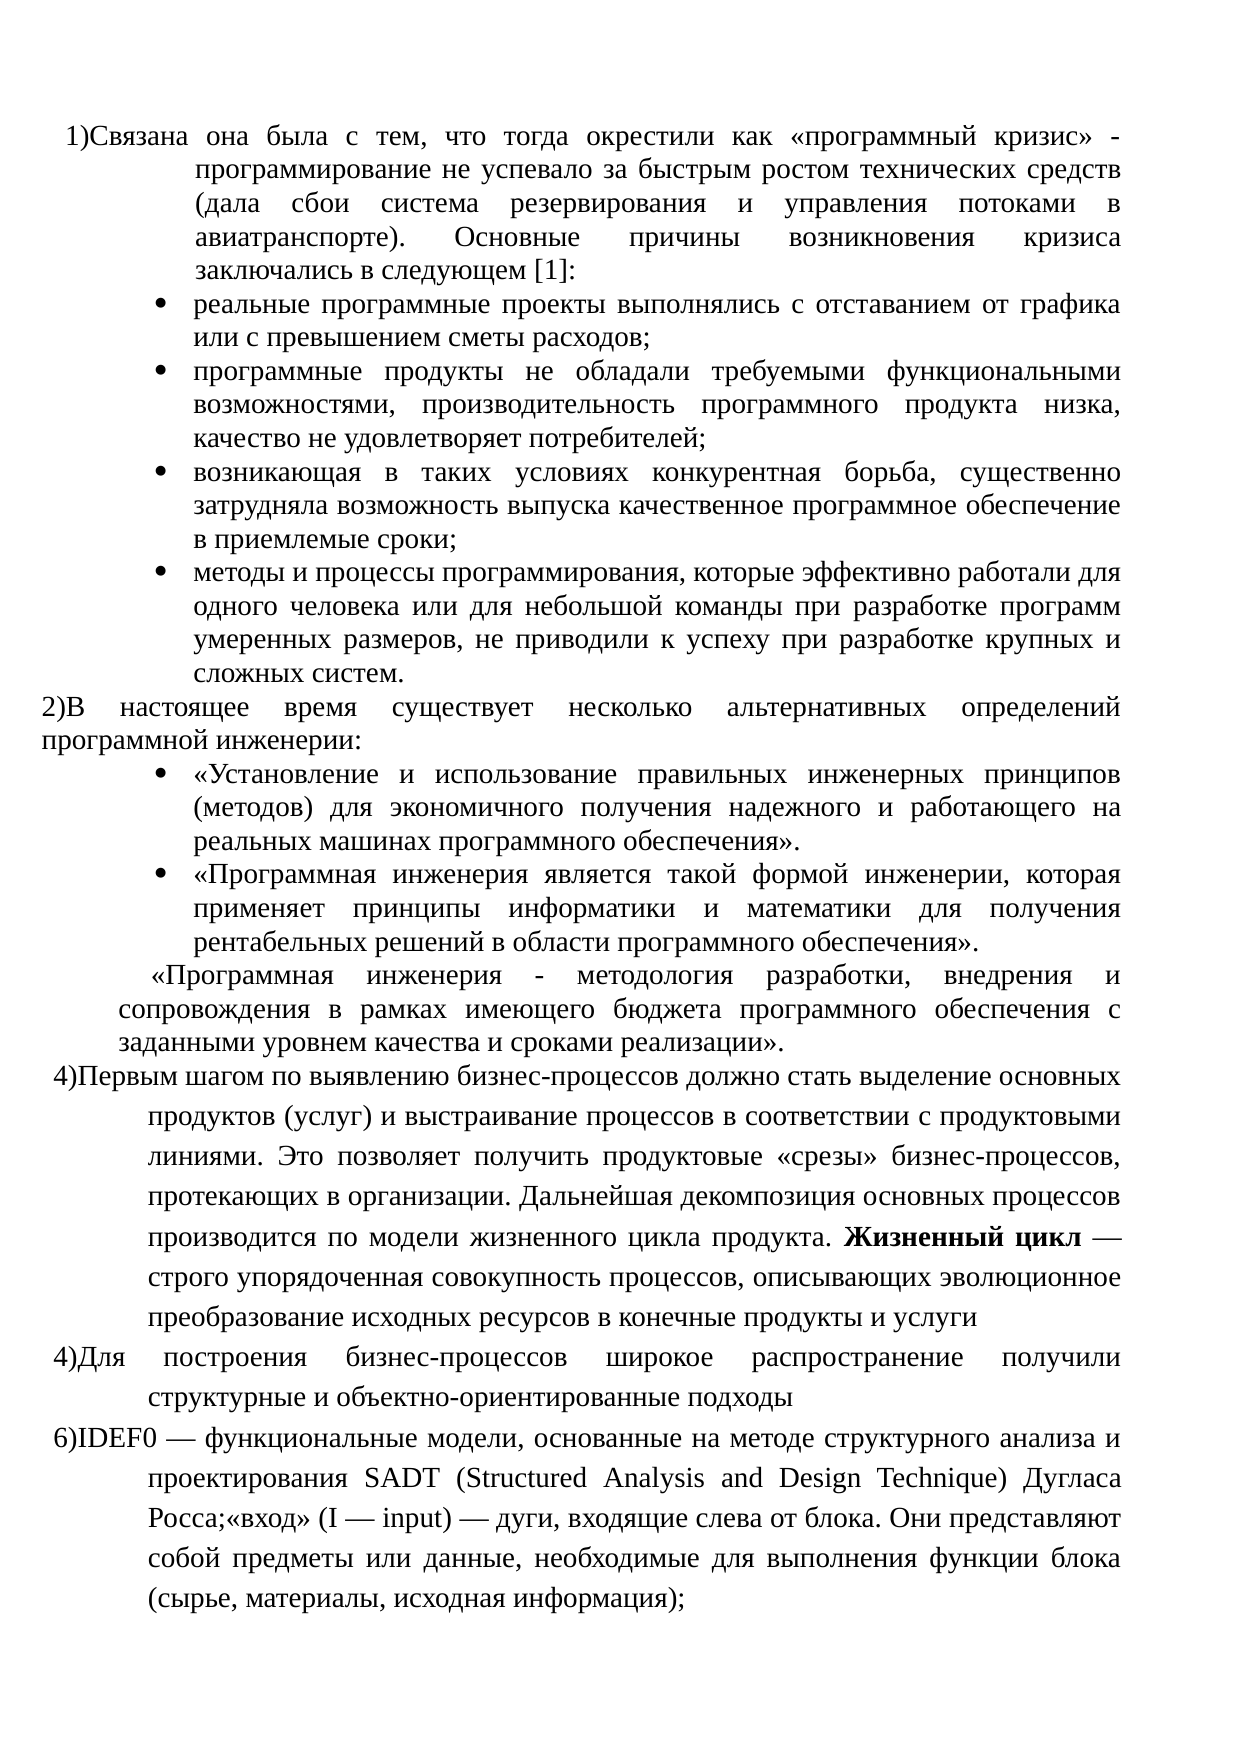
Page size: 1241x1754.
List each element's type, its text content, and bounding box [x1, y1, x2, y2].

list «Программная инженерия - методология разработки, внедрения и сопровождения в рамках имеющего бюджета программного обеспечения с заданными уровнем качества и сроками реализации». [59, 957, 1122, 1058]
text 4)Первым шагом по выявлению бизнес-процессов должно стать выделение основных продуктов (услуг) и выстраивание процессов в соответствии с продуктовыми линиями. Это позволяет получить продуктовые «срезы» бизнес-процессов, протекающих в организации. Дальнейшая декомпозиция основных процессов производится по модели жизненного цикла продукта. Жизненный цикл — строго упорядоченная совокупность процессов, описывающих эволюционное преобразование исходных ресурсов в конечные продукты и услуги [53, 1058, 1122, 1333]
list 2)В настоящее время существует несколько альтернативных определений программной инженерии: [41, 689, 1122, 756]
list возникающая в таких условиях конкурентная борьба, существенно затрудняла возможность выпуска качественное программное обеспечение в приемлемые сроки; [156, 454, 1122, 554]
text 1)Связана она была с тем, что тогда окрестили как «программный кризис» - программирование не успевало за быстрым ростом технических средств (дала сбои система резервирования и управления потоками в авиатранспорте). Основные причины возникновения кризиса заключались в следующем [1]: [65, 118, 1122, 286]
list программные продукты не обладали требуемыми функциональными возможностями, производительность программного продукта низка, качество не удовлетворяет потребителей; [156, 353, 1122, 454]
list «Программная инженерия является такой формой инженерии, которая применяет принципы информатики и математики для получения рентабельных решений в области программного обеспечения». [156, 857, 1122, 957]
list методы и процессы программирования, которые эффективно работали для одного человека или для небольшой команды при разработке программ умеренных размеров, не приводили к успеху при разработке крупных и сложных систем. [156, 554, 1122, 689]
list «Установление и использование правильных инженерных принципов (методов) для экономичного получения надежного и работающего на реальных машинах программного обеспечения». [156, 756, 1122, 857]
list реальные программные проекты выполнялись с отставанием от графика или с превышением сметы расходов; [156, 286, 1122, 353]
text 4)Для построения бизнес-процессов широкое распространение получили структурные и объектно-ориентированные подходы [53, 1339, 1122, 1413]
text 6)IDEF0 — функциональные модели, основанные на методе структурного анализа и проектирования SADT (Structured Analysis and Design Technique) Дугласа Росса;«вход» (I — input) — дуги, входящие слева от блока. Они представляют собой предметы или данные, необходимые для выполнения функции блока (сырье, материалы, исходная информация); [53, 1420, 1122, 1614]
